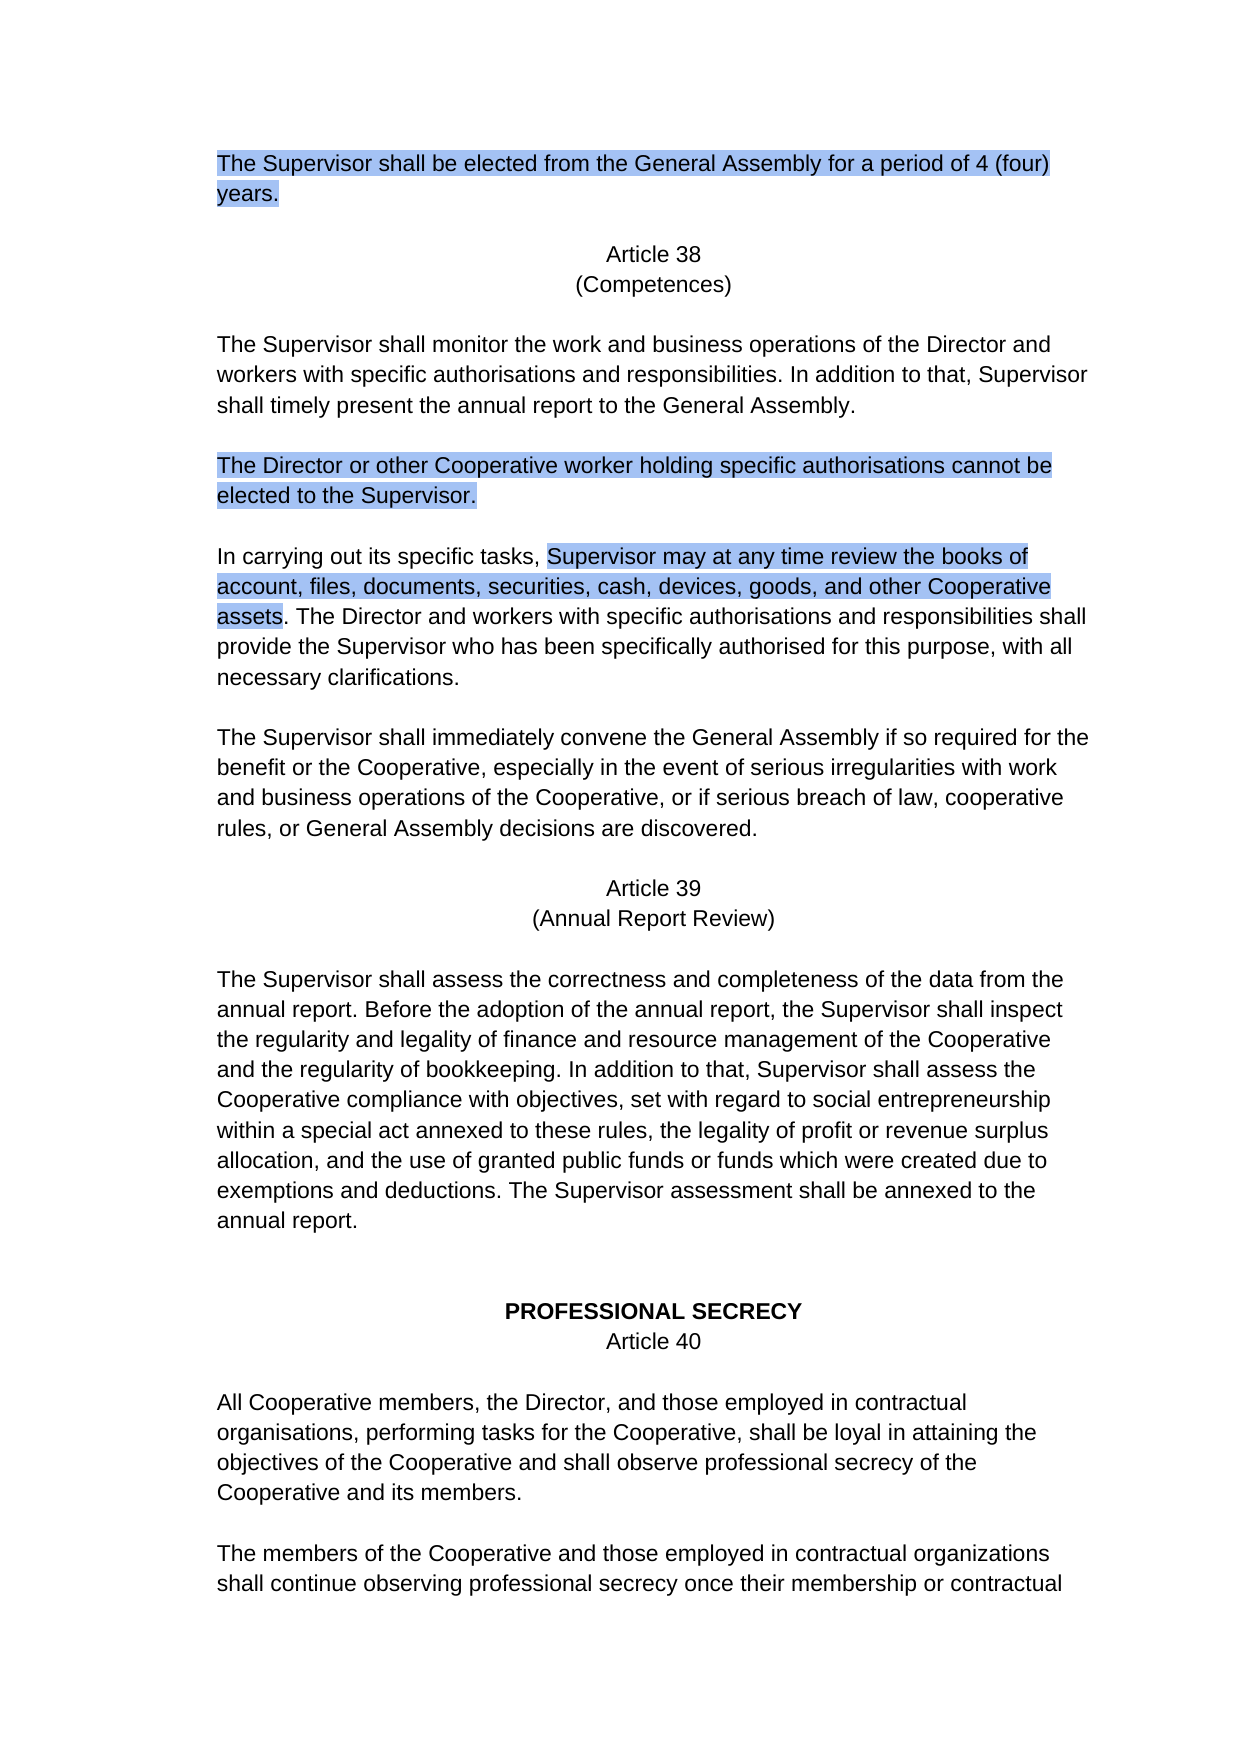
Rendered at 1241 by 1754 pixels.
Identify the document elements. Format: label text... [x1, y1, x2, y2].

text The members of the Cooperative and those employed in contractual organizations shall continue observing professional secrecy once their membership or contractual [217, 1539, 1090, 1596]
text The Supervisor shall assess the correctness and completeness of the data from the annual report. Before the adoption of the annual report, the Supervisor shall inspect the regularity and legality of finance and resource management of the Cooperative and the regularity of bookkeeping. In addition to that, Supervisor shall assess the Cooperative compliance with objectives, set with regard to social entrepreneurship within a special act annexed to these rules, the legality of profit or revenue surplus allocation, and the use of granted public funds or funds which were created due to exemptions and deductions. The Supervisor assessment shall be annexed to the annual report. [217, 966, 1090, 1234]
text Article 38 [217, 241, 1090, 267]
text In carrying out its specific tasks, Supervisor may at any time review the books of account, files, documents, securities, cash, devices, goods, and other Cooperative assets. The Director and workers with specific authorisations and responsibilities shall provide the Supervisor who has been specifically authorised for this purpose, with all necessary clarifications. [217, 543, 1090, 690]
text The Supervisor shall immediately convene the General Assembly if so required for the benefit or the Cooperative, especially in the event of serious irregularities with work and business operations of the Cooperative, or if serious breach of law, cooperative rules, or General Assembly decisions are discovered. [217, 724, 1090, 841]
text Article 40 [217, 1328, 1090, 1354]
text PROFESSIONAL SECRECY [217, 1298, 1090, 1324]
text (Annual Report Review) [217, 905, 1090, 932]
text The Supervisor shall be elected from the General Assembly for a period of 4 (four) years. [217, 150, 1090, 207]
text All Cooperative members, the Director, and those employed in contractual organisations, performing tasks for the Cooperative, shall be loyal in attaining the objectives of the Cooperative and shall observe professional secrecy of the Cooperative and its members. [217, 1388, 1090, 1506]
text (Competences) [217, 271, 1090, 297]
text The Director or other Cooperative worker holding specific authorisations cannot be elected to the Supervisor. [217, 452, 1090, 509]
text The Supervisor shall monitor the work and business operations of the Director and workers with specific authorisations and responsibilities. In addition to that, Supervisor shall timely present the annual report to the General Assembly. [217, 331, 1090, 418]
text Article 39 [217, 875, 1090, 901]
